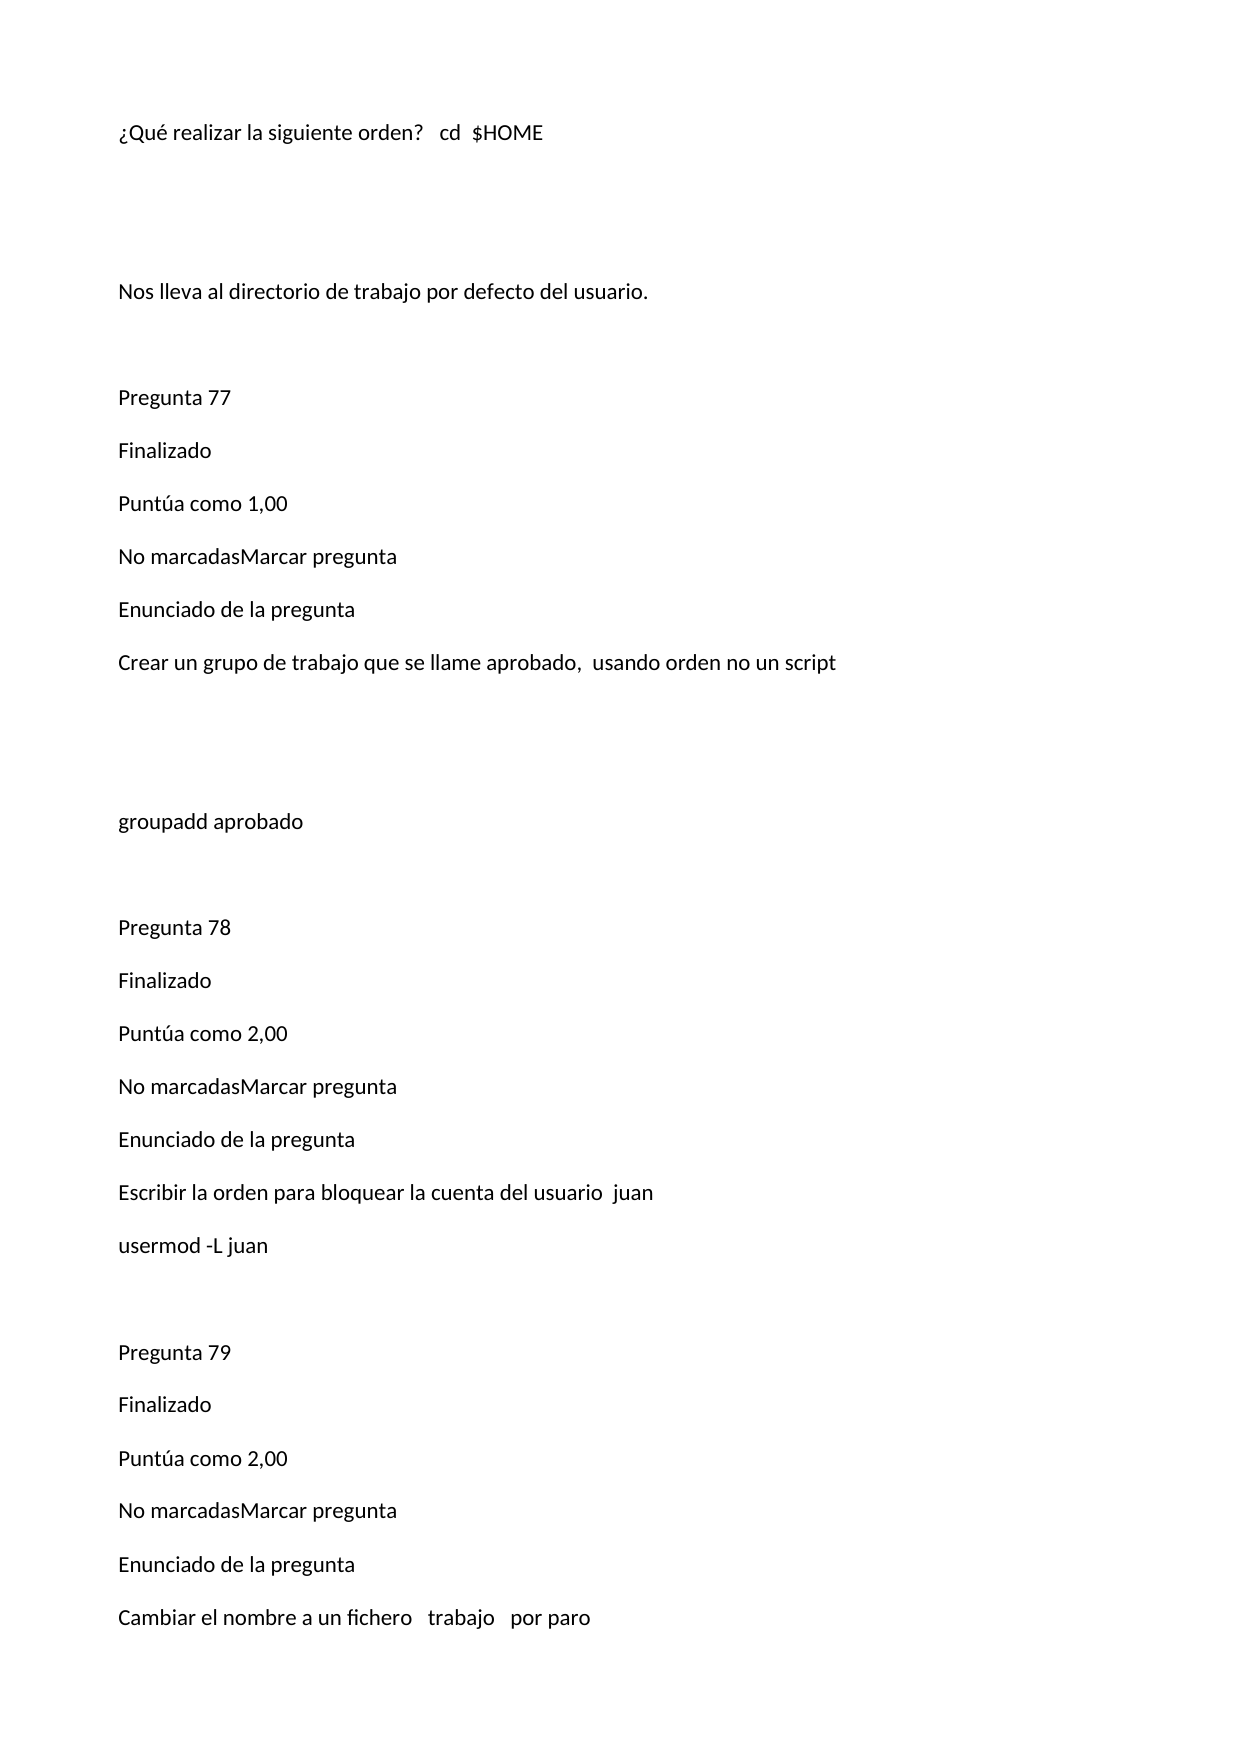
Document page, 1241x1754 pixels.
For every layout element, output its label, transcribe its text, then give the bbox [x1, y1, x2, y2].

text Crear un grupo de trabajo que se llame aprobado, usando orden no un script [118, 648, 1122, 676]
text Enunciado de la pregunta [118, 1126, 1122, 1153]
text Escribir la orden para bloquear la cuenta del usuario juan [118, 1178, 1122, 1207]
text Pregunta 77 [118, 383, 1122, 411]
text Pregunta 78 [118, 913, 1122, 941]
text No marcadasMarcar pregunta [118, 1497, 1122, 1525]
text Finalizado [118, 436, 1122, 464]
text Pregunta 79 [118, 1338, 1122, 1366]
text Finalizado [118, 966, 1122, 994]
text Enunciado de la pregunta [118, 1550, 1122, 1578]
text Enunciado de la pregunta [118, 595, 1122, 623]
text Nos lleva al directorio de trabajo por defecto del usuario. [118, 277, 1122, 305]
text No marcadasMarcar pregunta [118, 1072, 1122, 1101]
text ¿Qué realizar la siguiente orden? cd $HOME [118, 118, 1122, 146]
text No marcadasMarcar pregunta [118, 542, 1122, 570]
text Cambiar el nombre a un fichero trabajo por paro [118, 1603, 1122, 1631]
text Puntúa como 1,00 [118, 489, 1122, 517]
text groupadd aprobado [118, 807, 1122, 835]
text Finalizado [118, 1391, 1122, 1419]
text Puntúa como 2,00 [118, 1444, 1122, 1472]
text Puntúa como 2,00 [118, 1019, 1122, 1047]
text usermod -L juan [118, 1232, 1122, 1259]
